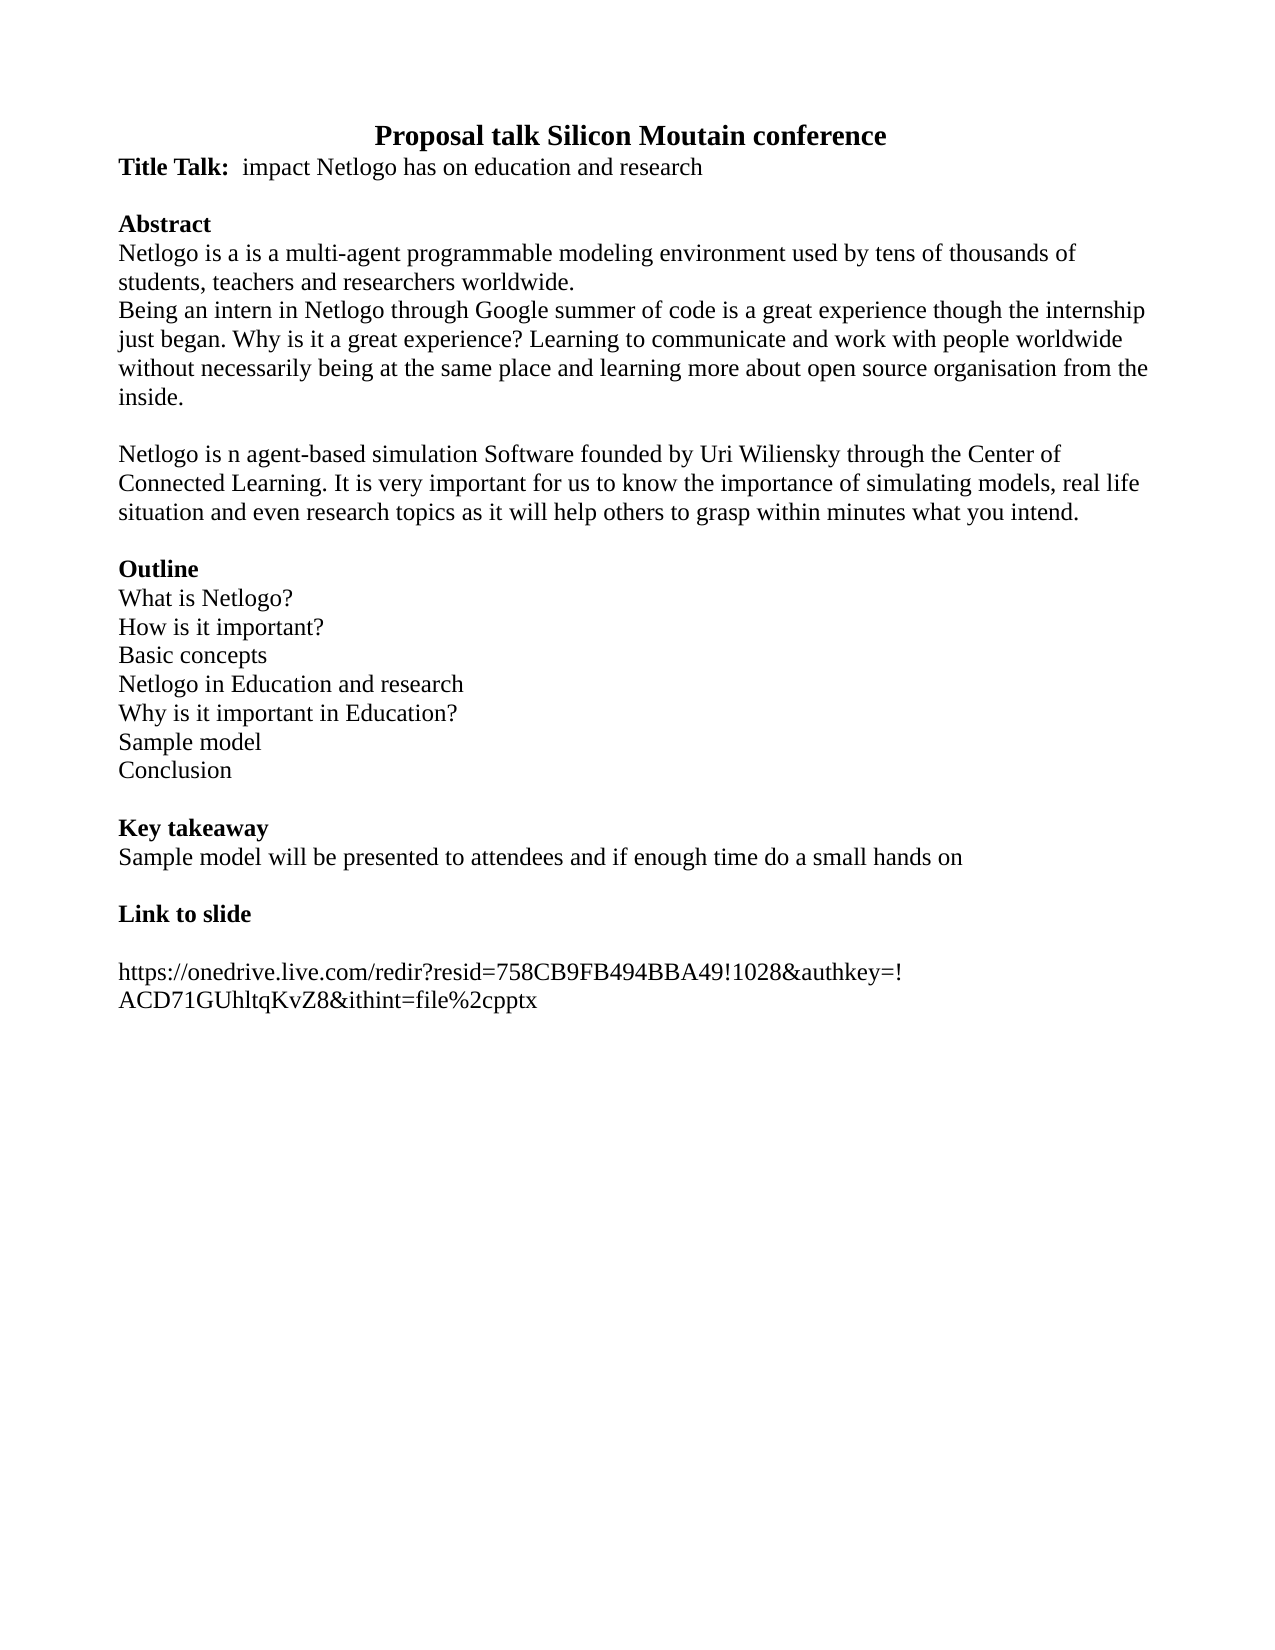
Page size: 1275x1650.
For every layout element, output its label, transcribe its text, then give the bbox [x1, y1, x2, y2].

text Conclusion [118, 755, 1157, 784]
text Sample model [118, 727, 1157, 755]
text What is Netlogo? [118, 583, 1157, 612]
text Netlogo in Education and research [118, 669, 1157, 698]
text Outline [118, 554, 1157, 583]
text Basic concepts [118, 640, 1157, 669]
text Abstract [118, 209, 1157, 238]
text Why is it important in Education? [118, 698, 1157, 727]
text Link to slide [118, 899, 1157, 928]
text Title Talk: impact Netlogo has on education and research [118, 152, 1157, 180]
text Proposal talk Silicon Moutain conference [118, 118, 1157, 152]
text Netlogo is a is a multi-agent programmable modeling environment used by tens of thousands of students, teachers and researchers worldwide. [118, 238, 1157, 295]
text Being an intern in Netlogo through Google summer of code is a great experience though the internship just began. Why is it a great experience? Learning to communicate and work with people worldwide without necessarily being at the same place and learning more about open source organisation from the inside. [118, 295, 1157, 410]
text Netlogo is n agent-based simulation Software founded by Uri Wiliensky through the Center of Connected Learning. It is very important for us to know the importance of simulating models, real life situation and even research topics as it will help others to grasp within minutes what you intend. [118, 439, 1157, 525]
text Sample model will be presented to attendees and if enough time do a small hands on [118, 842, 1157, 870]
text How is it important? [118, 612, 1157, 640]
text Key takeaway [118, 813, 1157, 842]
text https://onedrive.live.com/redir?resid=758CB9FB494BBA49!1028&authkey=!ACD71GUhltqKvZ8&ithint=file%2cpptx [118, 957, 1157, 1014]
